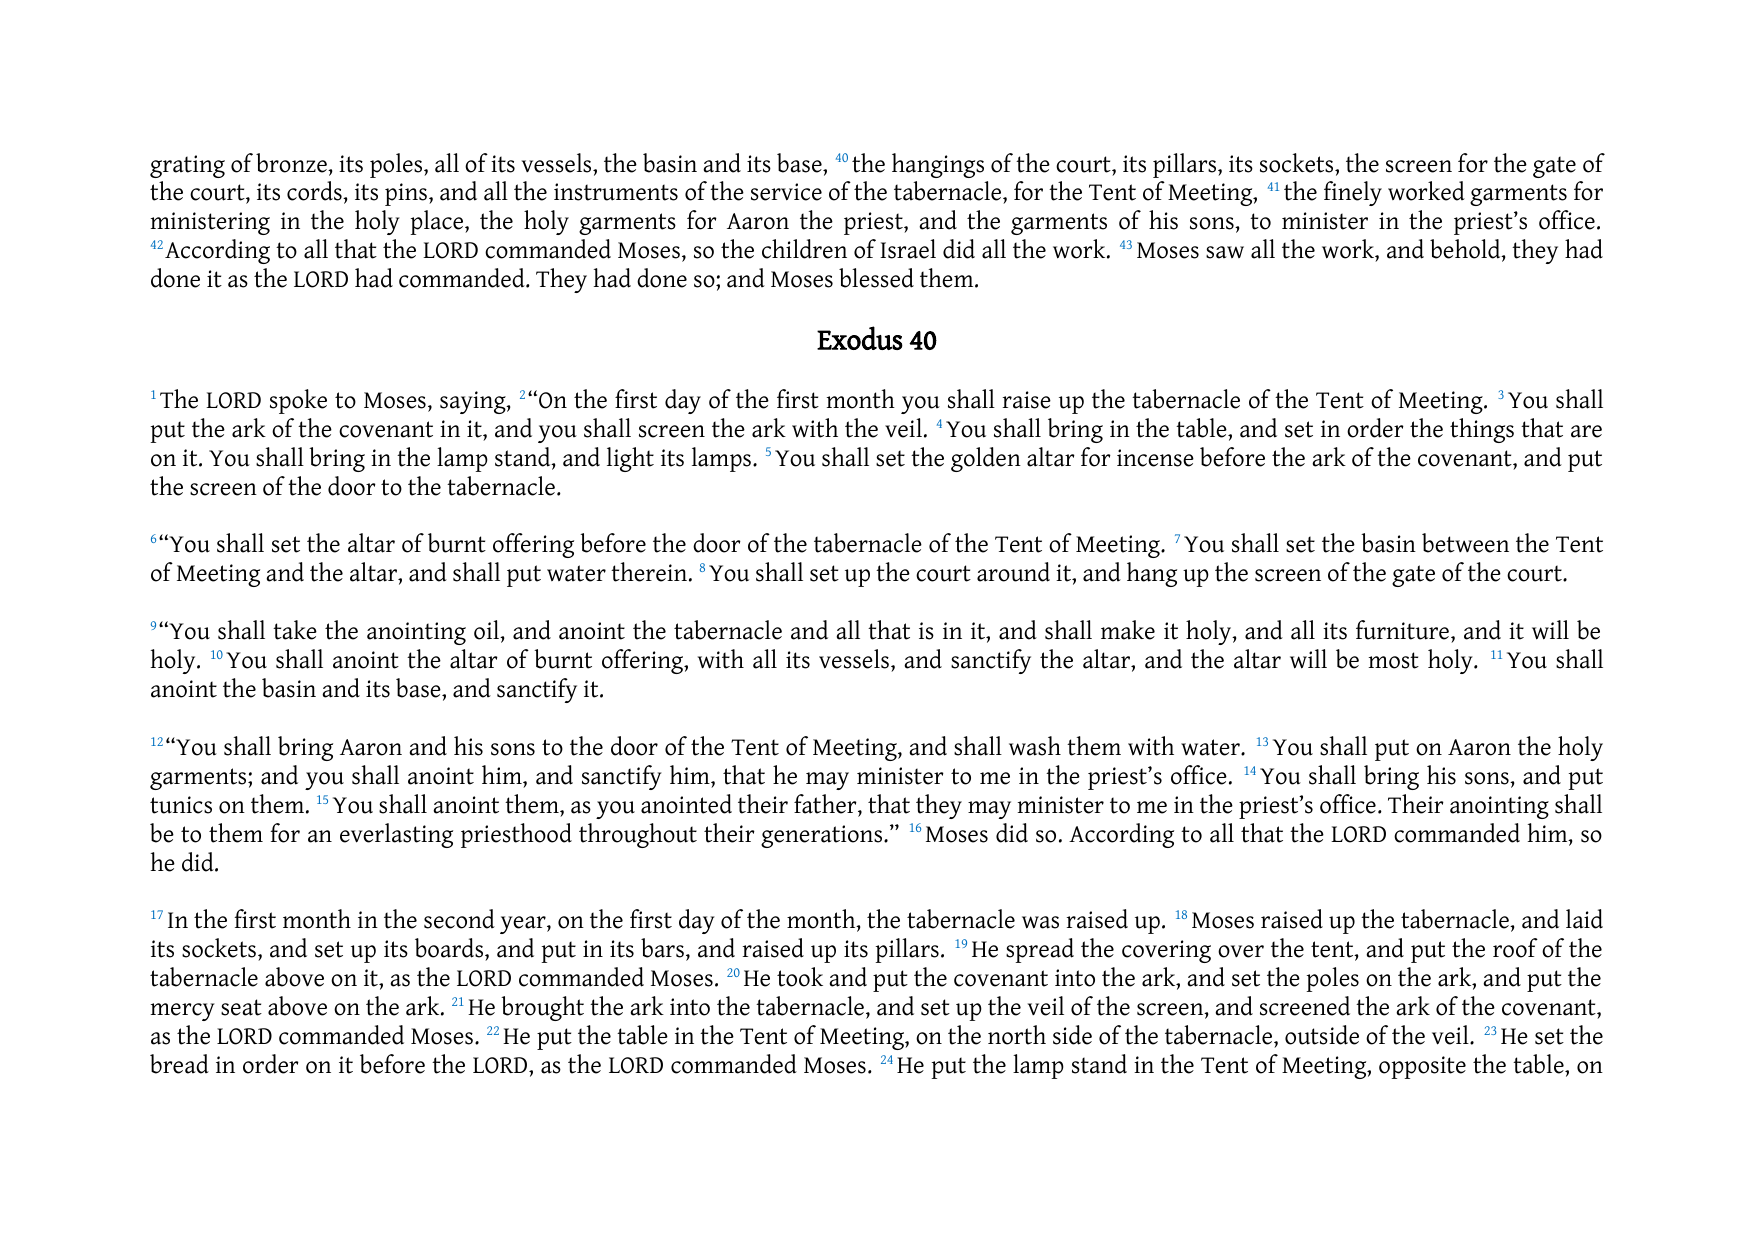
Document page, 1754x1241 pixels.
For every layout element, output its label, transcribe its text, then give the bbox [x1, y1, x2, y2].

text 12 “You shall bring Aaron and his sons to the door of the Tent of Meeting, and shall wash them with water. 13 You shall put on Aaron the holy garments; and you shall anoint him, and sanctify him, that he may minister to me in the priest’s office. 14 You shall bring his sons, and put tunics on them. 15 You shall anoint them, as you anointed their father, that they may minister to me in the priest’s office. Their anointing shall be to them for an everlasting priesthood throughout their generations.” 16 Moses did so. According to all that the LORD commanded him, so he did. [150, 733, 1604, 878]
text Exodus 40 [150, 323, 1604, 357]
text grating of bronze, its poles, all of its vessels, the basin and its base, 40 the hangings of the court, its pillars, its sockets, the screen for the gate of the court, its cords, its pins, and all the instruments of the service of the tabernacle, for the Tent of Meeting, 41 the finely worked garments for ministering in the holy place, the holy garments for Aaron the priest, and the garments of his sons, to minister in the priest’s office. 42 According to all that the LORD commanded Moses, so the children of Israel did all the work. 43 Moses saw all the work, and behold, they had done it as the LORD had commanded. They had done so; and Moses blessed them. [150, 150, 1604, 294]
text 17 In the first month in the second year, on the first day of the month, the tabernacle was raised up. 18 Moses raised up the tabernacle, and laid its sockets, and set up its boards, and put in its bars, and raised up its pillars. 19 He spread the covering over the tent, and put the roof of the tabernacle above on it, as the LORD commanded Moses. 20 He took and put the covenant into the ark, and set the poles on the ark, and put the mercy seat above on the ark. 21 He brought the ark into the tabernacle, and set up the veil of the screen, and screened the ark of the covenant, as the LORD commanded Moses. 22 He put the table in the Tent of Meeting, on the north side of the tabernacle, outside of the veil. 23 He set the bread in order on it before the LORD, as the LORD commanded Moses. 24 He put the lamp stand in the Tent of Meeting, opposite the table, on [150, 907, 1604, 1080]
text 6 “You shall set the altar of burnt offering before the door of the tabernacle of the Tent of Meeting. 7 You shall set the basin between the Tent of Meeting and the altar, and shall put water therein. 8 You shall set up the court around it, and hang up the screen of the gate of the court. [150, 531, 1604, 589]
text 1 The LORD spoke to Moses, saying, 2 “On the first day of the first month you shall raise up the tabernacle of the Tent of Meeting. 3 You shall put the ark of the covenant in it, and you shall screen the ark with the veil. 4 You shall bring in the table, and set in order the things that are on it. You shall bring in the lamp stand, and light its lamps. 5 You shall set the golden altar for incense before the ark of the covenant, and put the screen of the door to the tabernacle. [150, 386, 1604, 502]
text 9 “You shall take the anointing oil, and anoint the tabernacle and all that is in it, and shall make it holy, and all its furniture, and it will be holy. 10 You shall anoint the altar of burnt offering, with all its vessels, and sanctify the altar, and the altar will be most holy. 11 You shall anoint the basin and its base, and sanctify it. [150, 618, 1604, 704]
